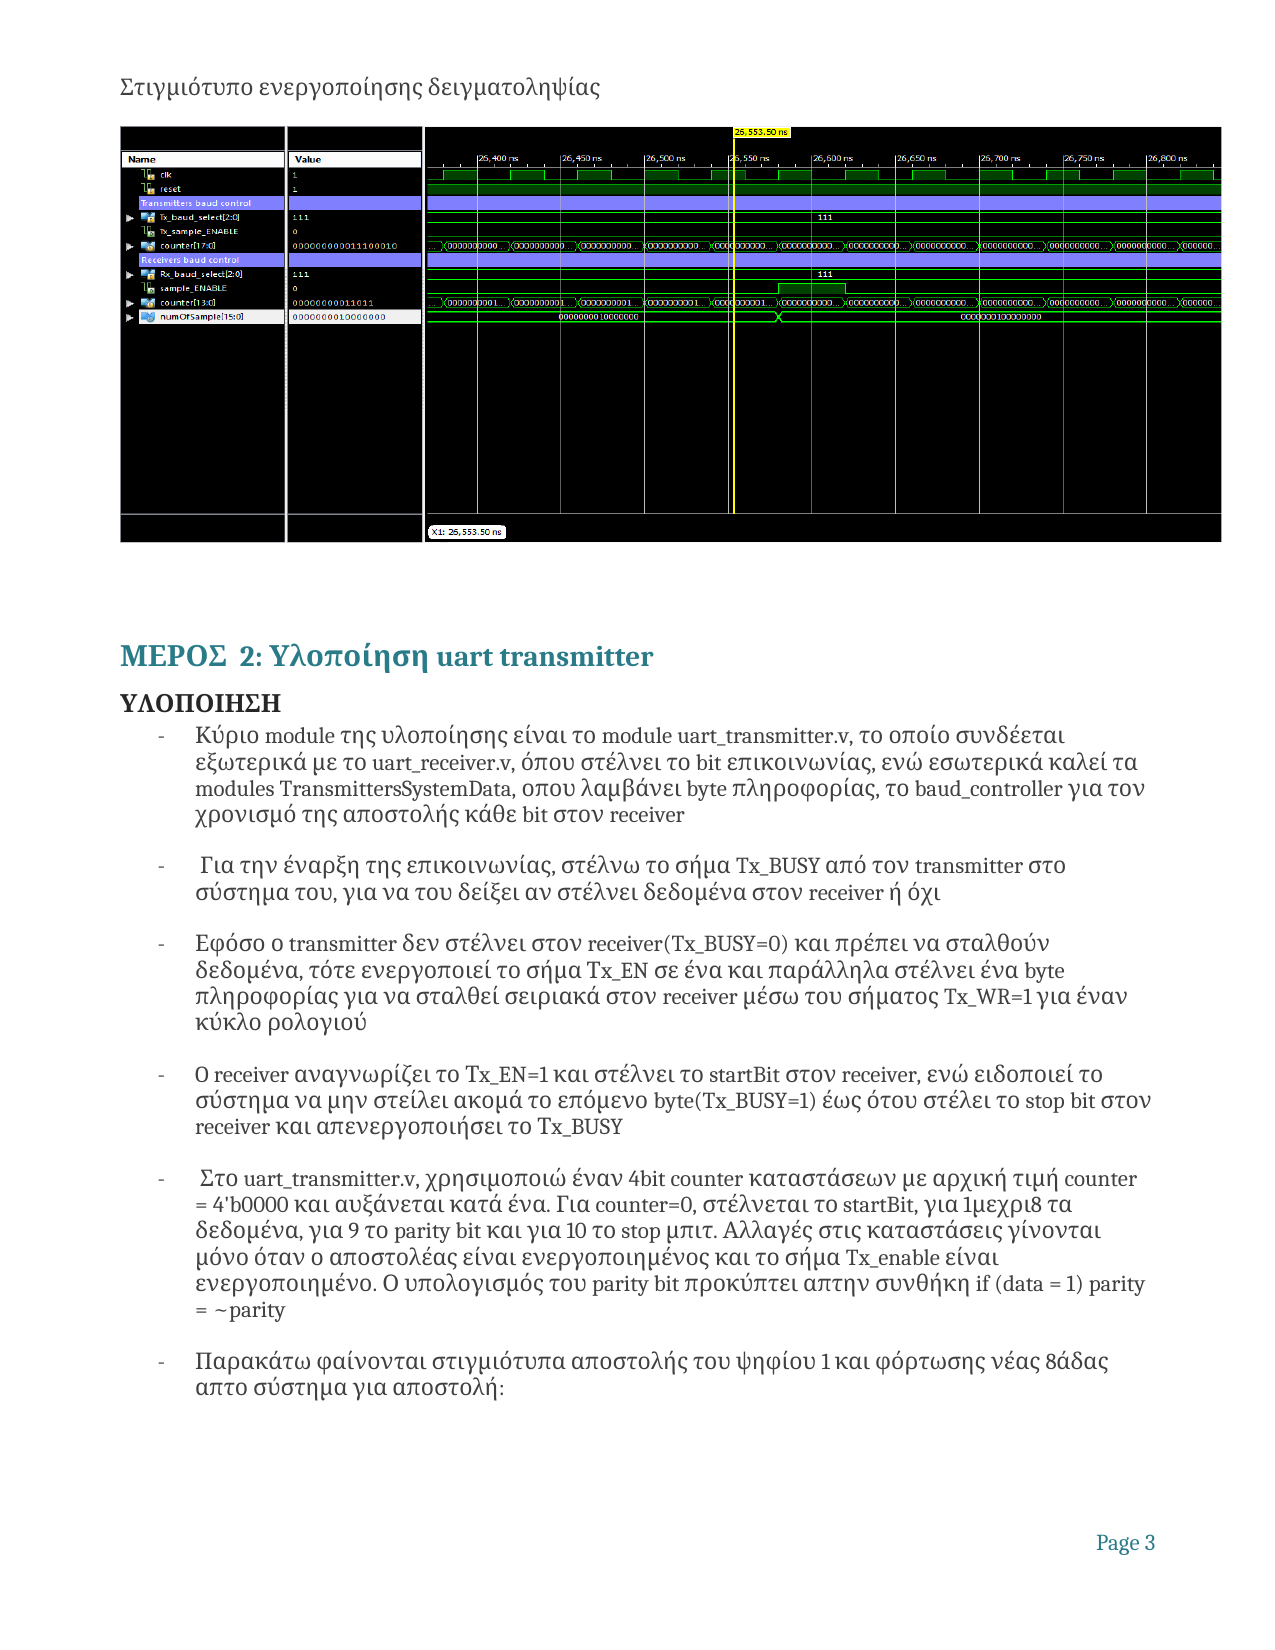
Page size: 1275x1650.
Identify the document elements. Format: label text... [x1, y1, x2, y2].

text Στιγμιότυπο ενεργοποίησης δειγματοληψίας [120, 75, 1155, 101]
list Κύριο module της υλοποίησης είναι το module uart_transmitter.v, το οποίο συνδέεται εξωτερικά με το uart_receiver.v, όπου στέλνει το bit επικοινωνίας, ενώ εσωτερικά καλεί τα modules TransmittersSystemData, οπου λαμβάνει byte πληροφορίας, το baud_controller για τον χρονισμό της αποστολής κάθε bit στον receiver [157, 723, 1155, 828]
list Για την έναρξη της επικοινωνίας, στέλνω το σήμα Tx_BUSY από τον transmitter στο σύστημα του, για να του δείξει αν στέλνει δεδομένα στον receiver ή όχι [157, 853, 1155, 906]
list Εφόσο ο transmitter δεν στέλνει στον receiver(Tx_BUSY=0) και πρέπει να σταλθούν δεδομένα, τότε ενεργοποιεί το σήμα Τx_EN σε ένα και παράλληλα στέλνει ένα byte πληροφορίας για να σταλθεί σειριακά στον receiver μέσω του σήματος Tx_WR=1 για έναν κύκλο ρολογιού [157, 931, 1155, 1036]
list Παρακάτω φαίνονται στιγμιότυπα αποστολής του ψηφίου 1 και φόρτωσης νέας 8άδας απτο σύστημα για αποστολή: [157, 1349, 1155, 1401]
list Στο uart_transmitter.v, χρησιμοποιώ έναν 4bit counter καταστάσεων με αρχική τιμή counter = 4'b0000 και αυξάνεται κατά ένα. Για counter=0, στέλνεται το startBit, για 1μεχρι8 τα δεδομένα, για 9 το parity bit και για 10 το stop μπιτ. Αλλαγές στις καταστάσεις γίνονται μόνο όταν ο αποστολέας είναι ενεργοποιημένος και το σήμα Tx_enable είναι ενεργοποιημένο. Ο υπολογισμός του parity bit προκύπτει απτην συνθήκη if (data = 1) parity = ~parity [157, 1166, 1155, 1324]
subtitle ΥΛΟΠΟΙΗΣΗ [120, 690, 1155, 719]
list O receiver αναγνωρίζει το Τx_EN=1 και στέλνει το startBit στον receiver, ενώ ειδοποιεί το σύστημα να μην στείλει ακομά το επόμενο byte(Tx_BUSY=1) έως ότου στέλει το stop bit στον receiver και απενεργοποιήσει το Τx_BUSY [157, 1061, 1155, 1141]
subtitle ΜΕΡΟΣ 2: Υλοποίηση uart transmitter [120, 640, 1155, 673]
